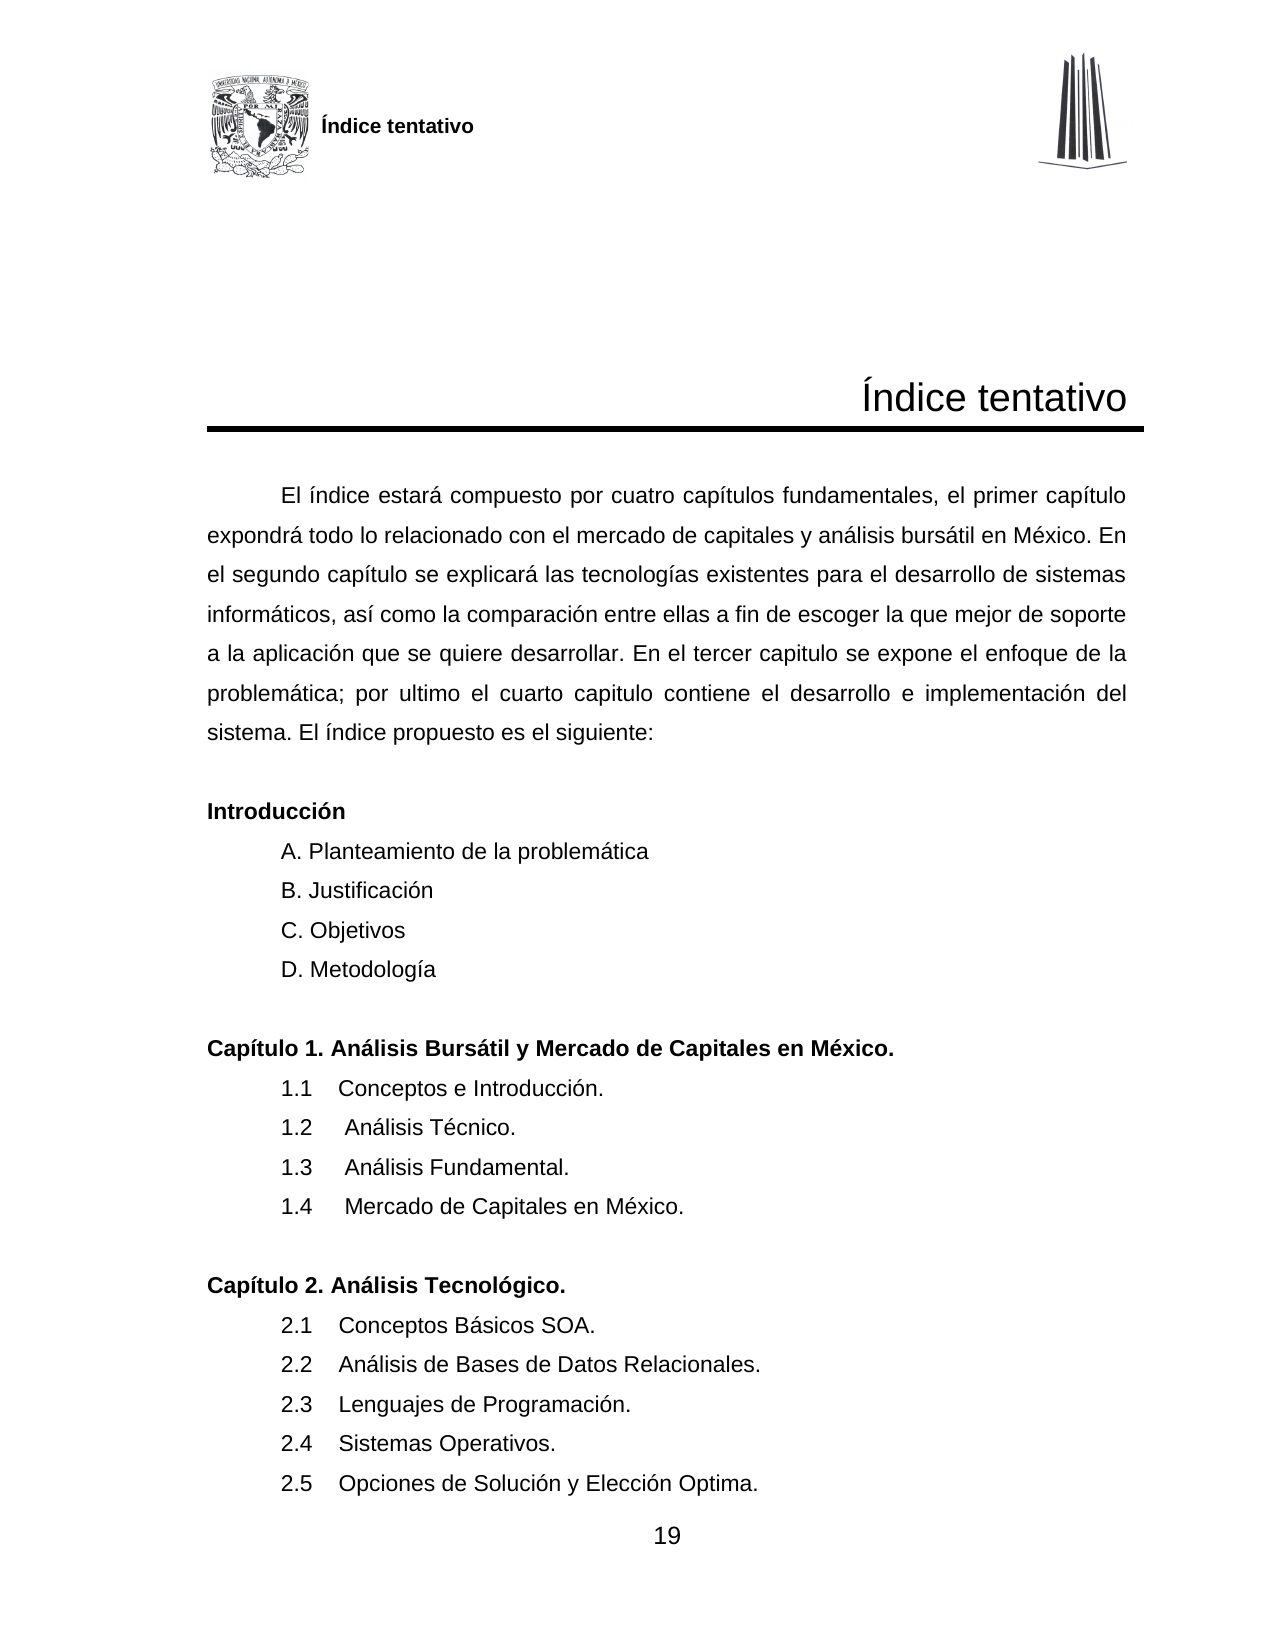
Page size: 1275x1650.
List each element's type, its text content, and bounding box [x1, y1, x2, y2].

text El índice estará compuesto por cuatro capítulos fundamentales, el primer capítulo expondrá todo lo relacionado con el mercado de capitales y análisis bursátil en México. En el segundo capítulo se explicará las tecnologías existentes para el desarrollo de sistemas informáticos, así como la comparación entre ellas a fin de escoger la que mejor de soporte a la aplicación que se quiere desarrollar. En el tercer capitulo se expone el enfoque de la problemática; por ultimo el cuarto capitulo contiene el desarrollo e implementación del sistema. El índice propuesto es el siguiente: [207, 482, 1127, 746]
list 1.4 Mercado de Capitales en México. [281, 1193, 1127, 1219]
list 1.1 Conceptos e Introducción. [281, 1075, 1127, 1101]
list 1.3 Análisis Fundamental. [281, 1154, 1127, 1180]
list Análisis de Bases de Datos Relacionales. [281, 1351, 1127, 1377]
list Conceptos Básicos SOA. [281, 1312, 1127, 1338]
text C. Objetivos [281, 917, 1127, 943]
text Capítulo 1. Análisis Bursátil y Mercado de Capitales en México. [207, 1035, 1127, 1062]
list Opciones de Solución y Elección Optima. [281, 1469, 1127, 1496]
text Capítulo 2. Análisis Tecnológico. [207, 1272, 1127, 1298]
text Introducción [207, 798, 1127, 825]
text Índice tentativo [207, 374, 1127, 420]
list Sistemas Operativos. [281, 1430, 1127, 1456]
text A. Planteamiento de la problemática [281, 838, 1127, 864]
picture [1032, 47, 1134, 175]
list Lenguajes de Programación. [281, 1391, 1127, 1417]
text D. Metodología [281, 956, 1127, 983]
text B. Justificación [281, 877, 1127, 904]
list 1.2 Análisis Técnico. [281, 1114, 1127, 1141]
